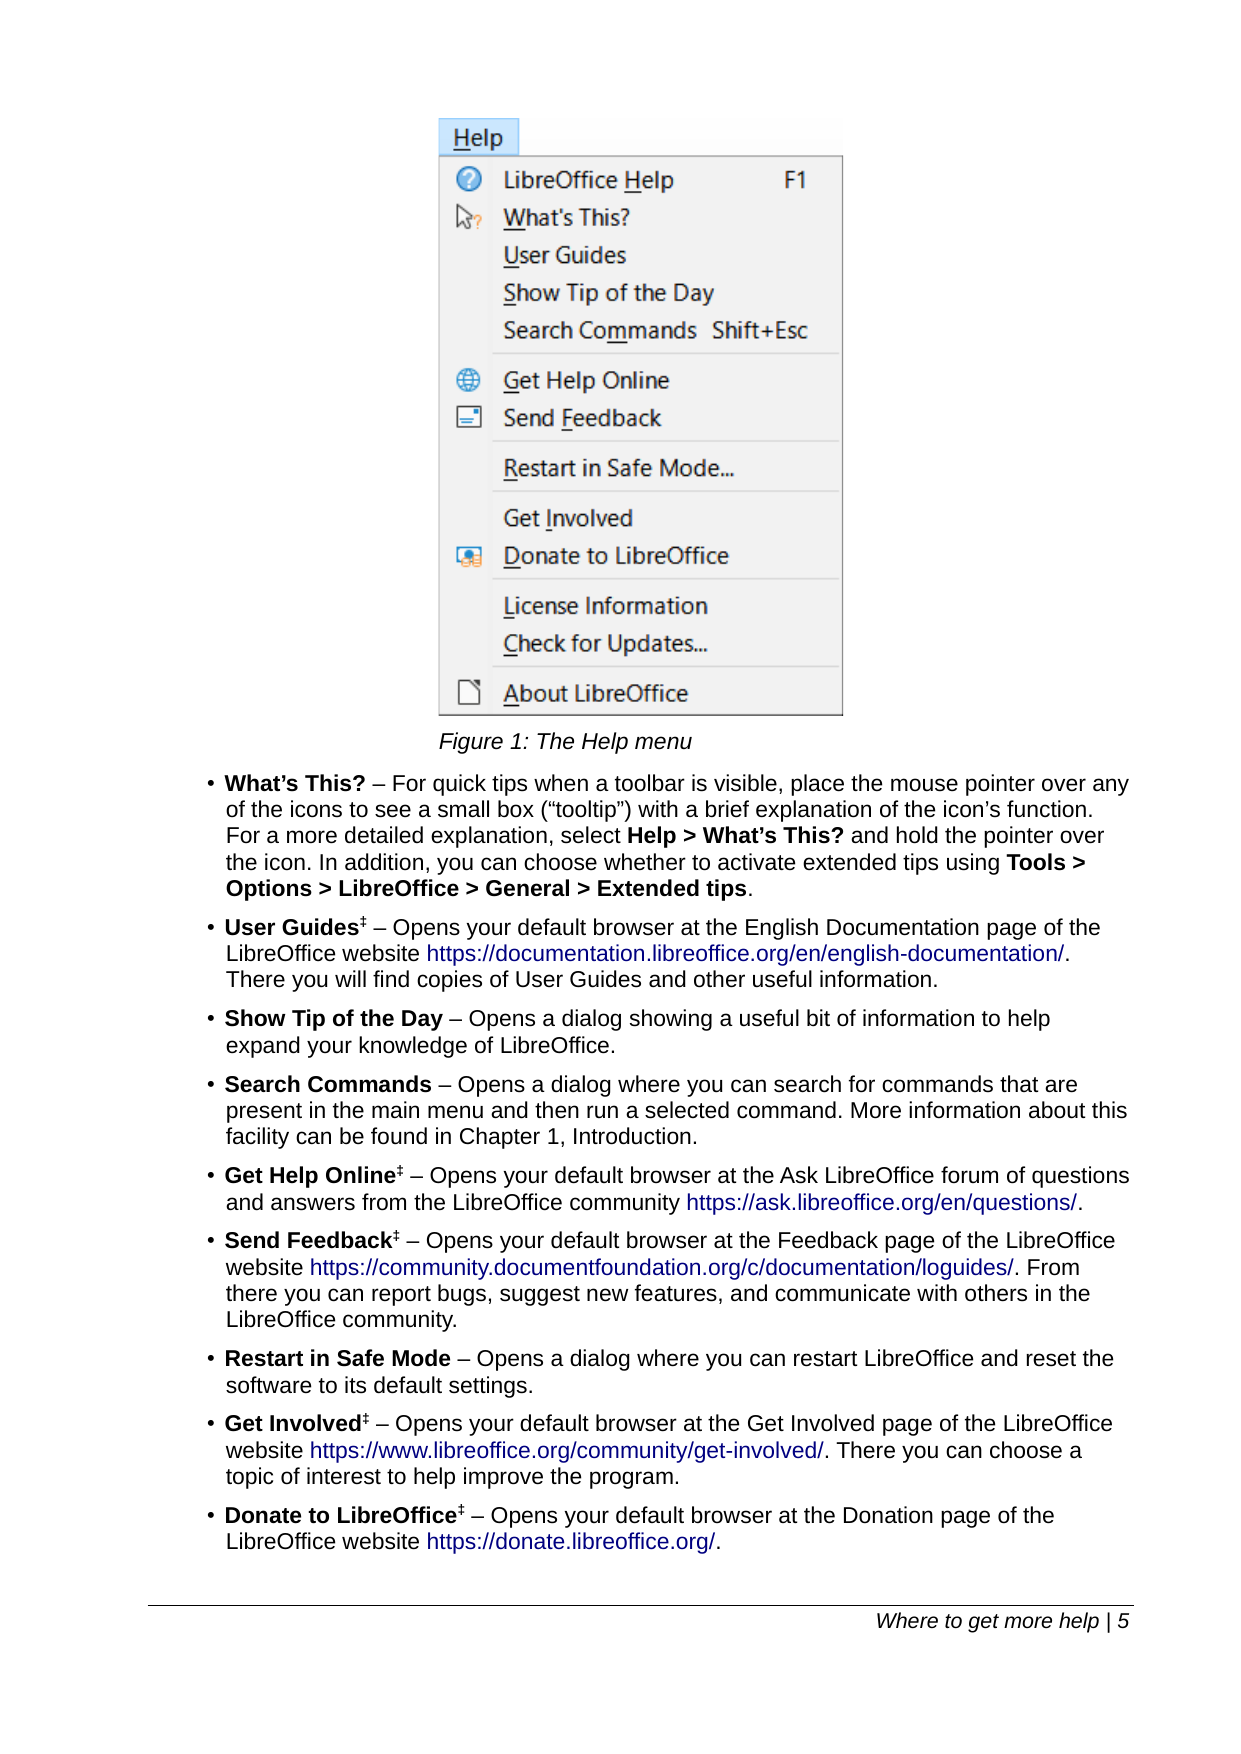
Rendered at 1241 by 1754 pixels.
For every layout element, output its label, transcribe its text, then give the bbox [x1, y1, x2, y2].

list User Guides‡ – Opens your default browser at the English Documentation page of the LibreOffice website https://documentation.libreoffice.org/en/english-documentation/. There you will find copies of User Guides and other useful information. [204, 911, 1134, 993]
list Show Tip of the Day – Opens a dialog showing a useful bit of information to help expand your knowledge of LibreOffice. [204, 1002, 1134, 1058]
list What’s This? – For quick tips when a toolbar is visible, place the mouse pointer over any of the icons to see a small box (“tooltip”) with a brief explanation of the icon’s function. For a more detailed explanation, select Help > What’s This? and hold the pointer over the icon. In addition, you can choose whether to activate extended tips using Tools > Options > LibreOffice > General > Extended tips. [204, 767, 1134, 901]
list Send Feedback‡ – Opens your default browser at the Feedback page of the LibreOffice website https://community.documentfoundation.org/c/documentation/loguides/. From there you can report bugs, suggest new features, and communicate with others in the LibreOffice community. [204, 1224, 1134, 1333]
text Figure 1: The Help menu [438, 728, 843, 754]
list Search Commands – Opens a dialog where you can search for commands that are present in the main menu and then run a selected command. More information about this facility can be found in Chapter 1, Introduction. [204, 1068, 1134, 1149]
list Get Involved‡ – Opens your default browser at the Get Involved page of the LibreOffice website https://www.libreoffice.org/community/get-involved/. There you can choose a topic of interest to help improve the program. [204, 1407, 1134, 1489]
picture [438, 118, 844, 716]
list Restart in Safe Mode – Opens a dialog where you can restart LibreOffice and reset the software to its default settings. [204, 1342, 1134, 1398]
list Donate to LibreOffice‡ – Opens your default browser at the Donation page of the LibreOffice website https://donate.libreoffice.org/. [204, 1499, 1134, 1558]
list Get Help Online‡ – Opens your default browser at the Ask LibreOffice forum of questions and answers from the LibreOffice community https://ask.libreoffice.org/en/questions/. [204, 1159, 1134, 1215]
